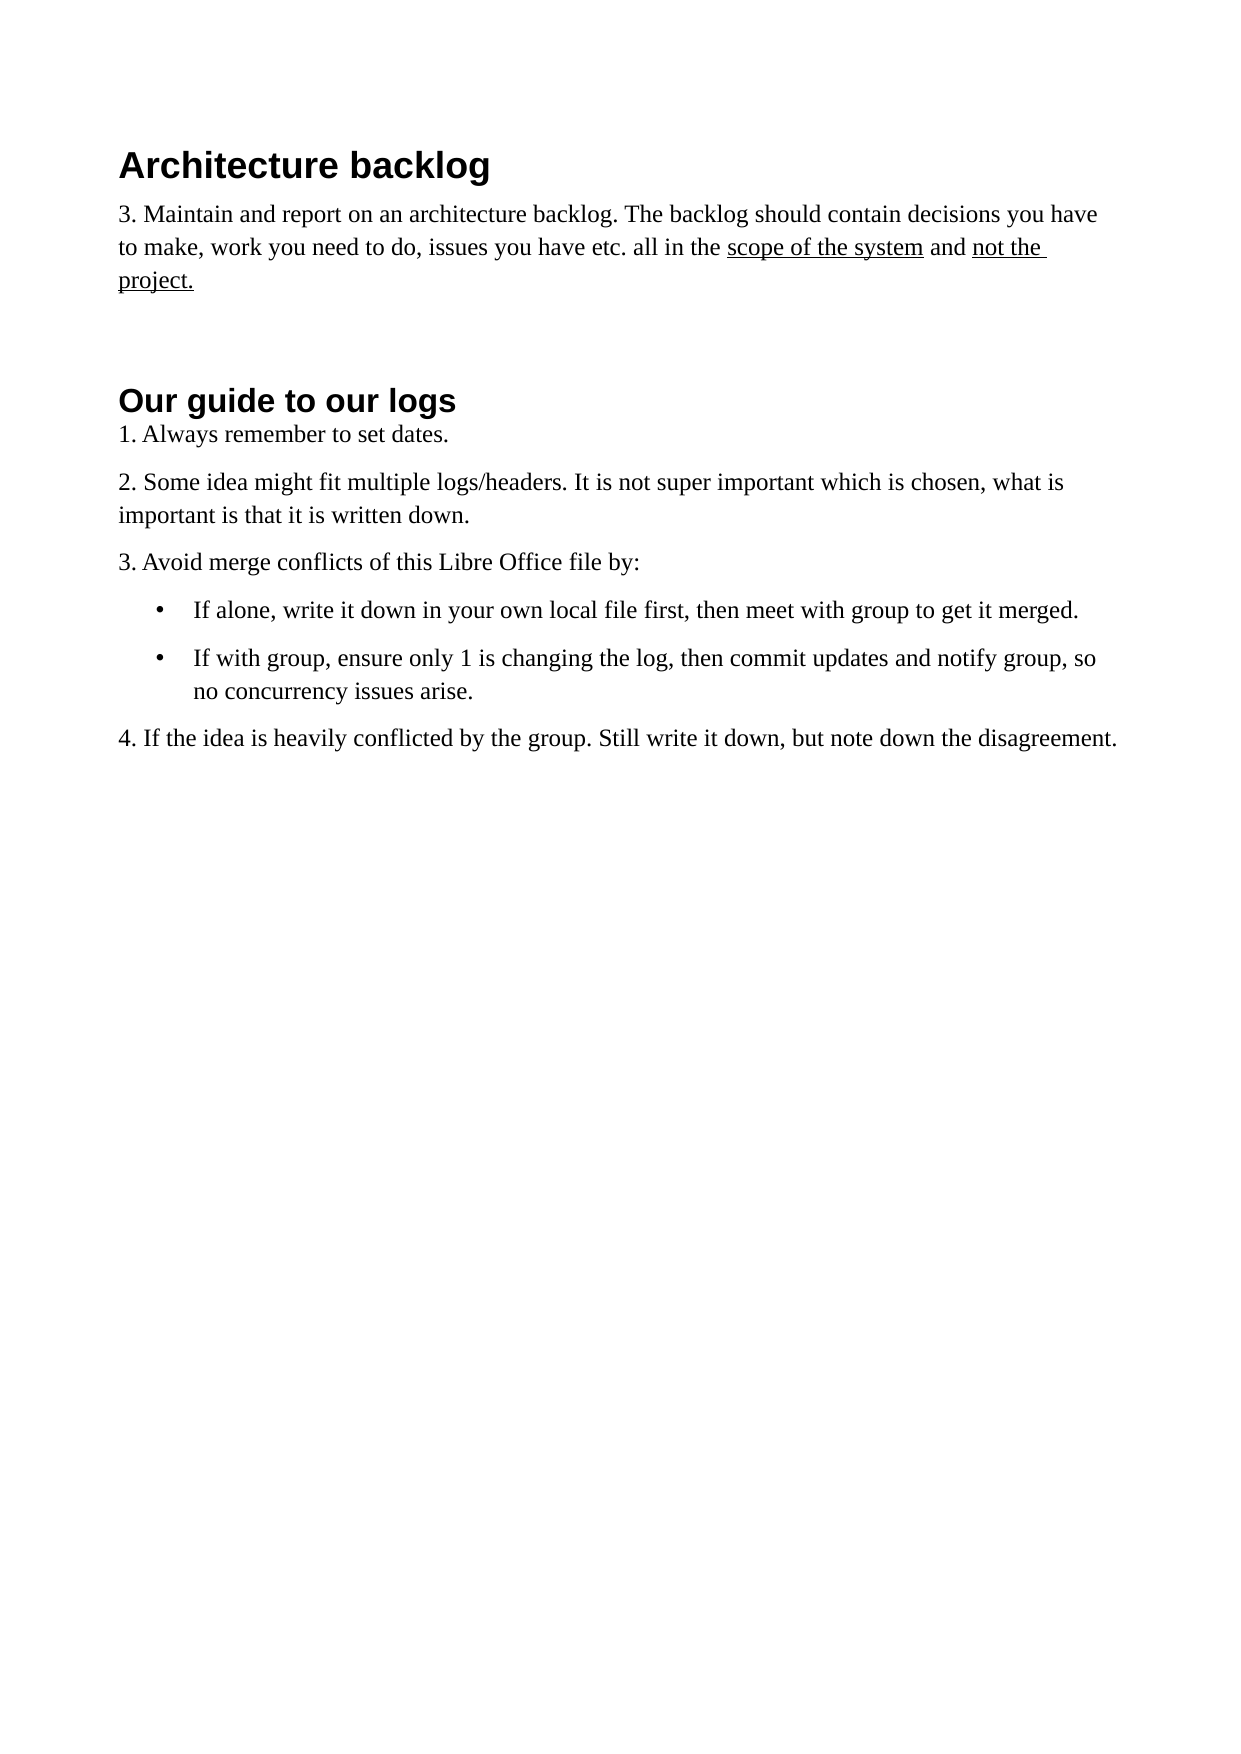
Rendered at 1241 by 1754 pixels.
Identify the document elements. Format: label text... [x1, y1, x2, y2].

list If alone, write it down in your own local file first, then meet with group to get it merged. [156, 595, 1122, 624]
list If with group, ensure only 1 is changing the log, then commit updates and notify group, so no concurrency issues arise. [156, 643, 1122, 704]
subtitle Our guide to our logs [118, 381, 1122, 419]
text 3. Avoid merge conflicts of this Libre Office file by: [118, 547, 1122, 576]
subtitle Architecture backlog [118, 143, 1122, 186]
text 2. Some idea might fit multiple logs/headers. It is not super important which is chosen, what is important is that it is written down. [118, 467, 1122, 529]
text 3. Maintain and report on an architecture backlog. The backlog should contain decisions you have to make, work you need to do, issues you have etc. all in the scope of the system and not the project. [118, 199, 1122, 293]
text 4. If the idea is heavily conflicted by the group. Still write it down, but note down the disagreement. [118, 723, 1122, 752]
text 1. Always remember to set dates. [118, 419, 1122, 448]
